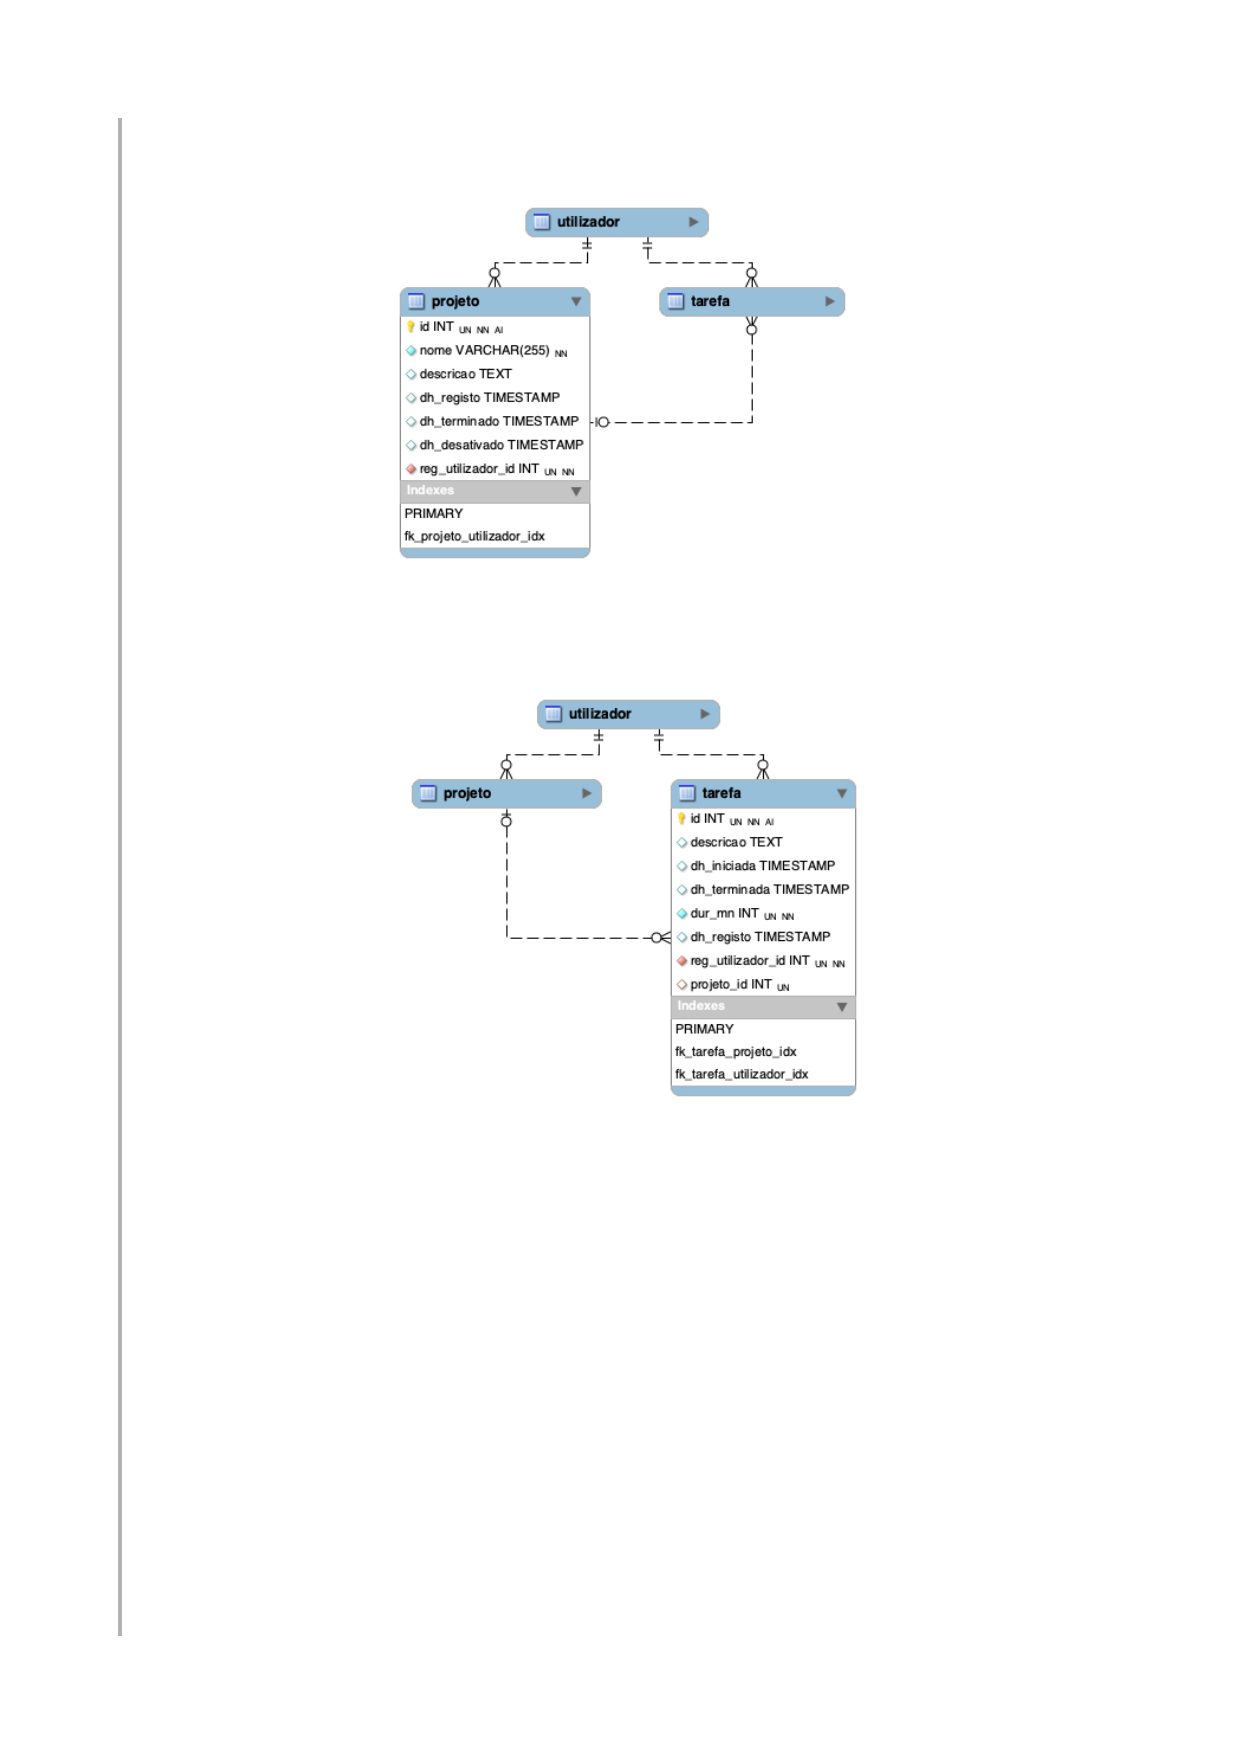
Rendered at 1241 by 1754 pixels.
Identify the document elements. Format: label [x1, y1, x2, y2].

picture [388, 196, 856, 569]
picture [400, 688, 867, 1107]
